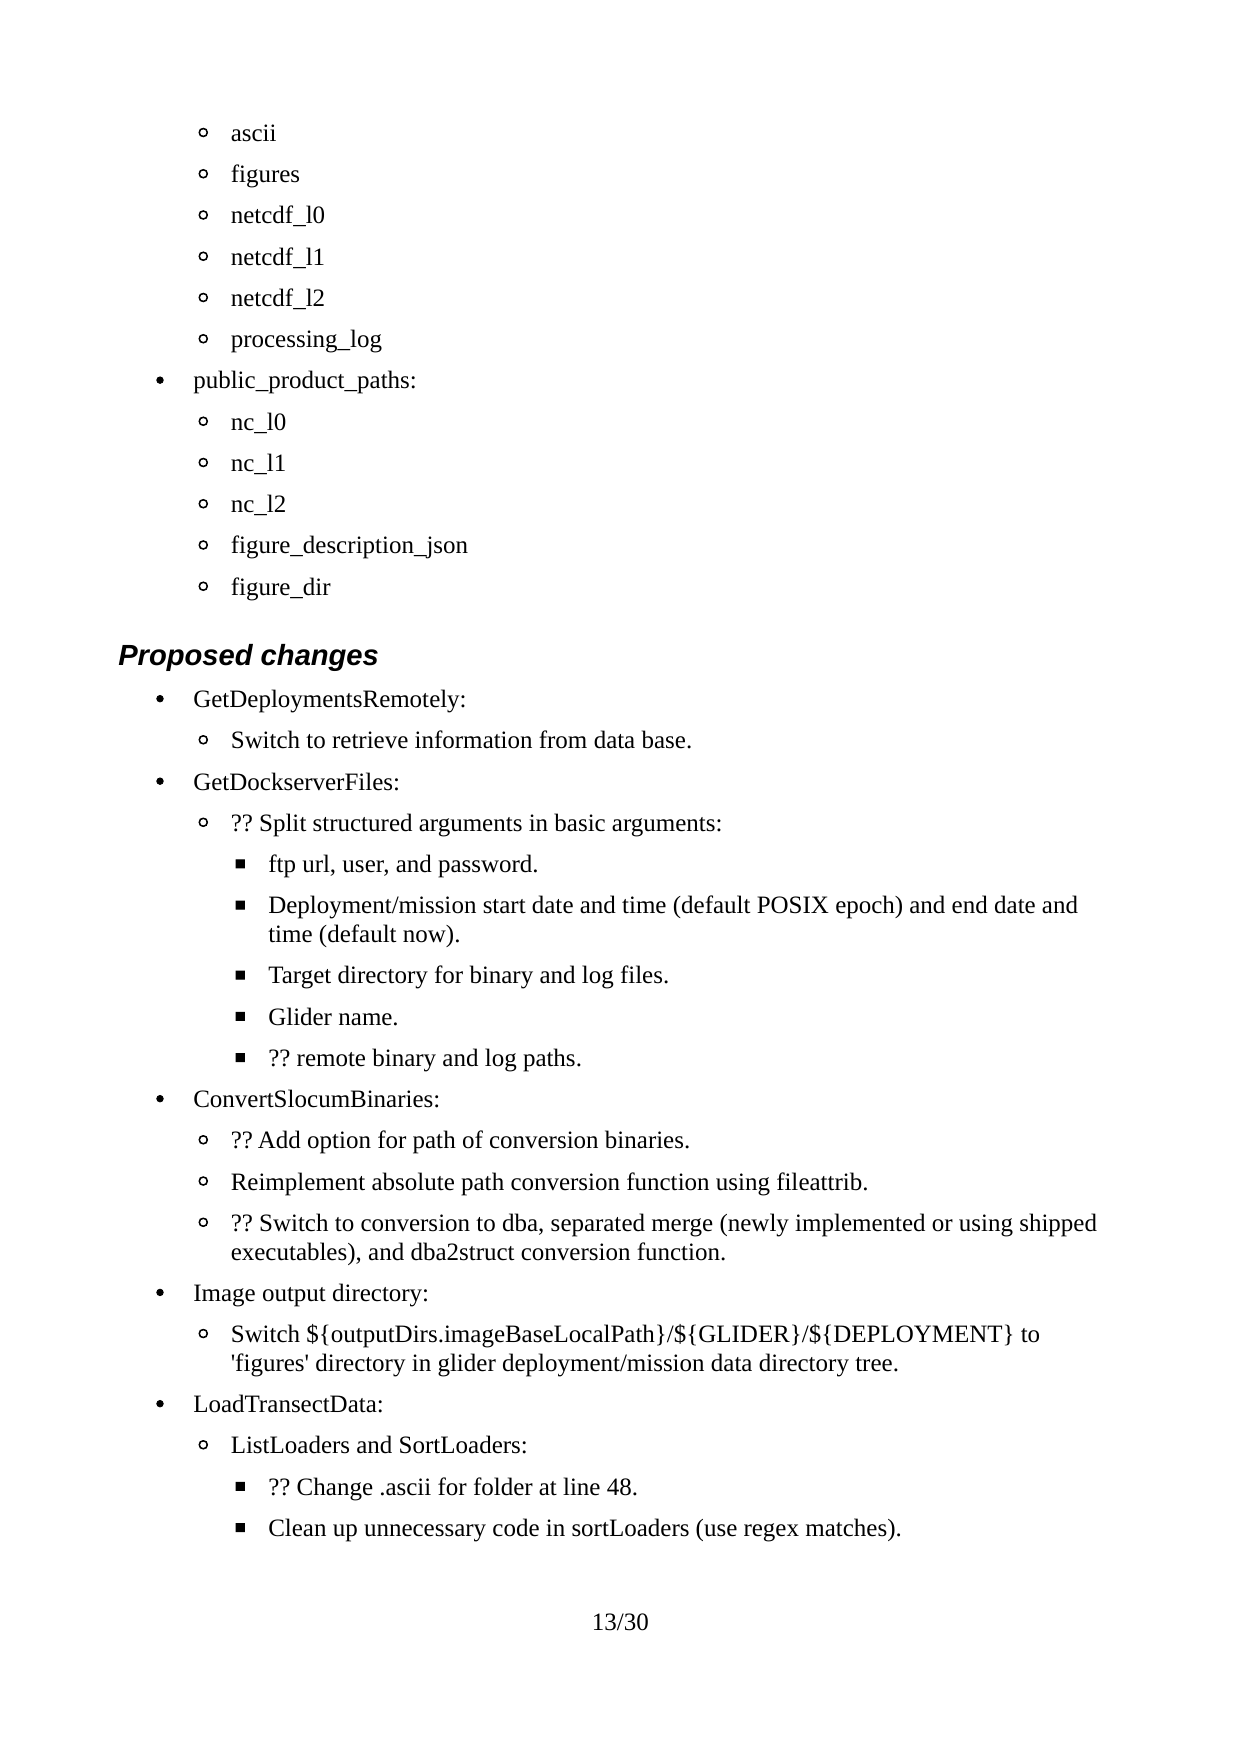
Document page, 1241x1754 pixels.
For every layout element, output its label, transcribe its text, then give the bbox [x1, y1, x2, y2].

list ?? Change .ascii for folder at line 48. [231, 1472, 1122, 1500]
list netcdf_l2 [193, 283, 1122, 312]
list GetDeploymentsRemotely: [156, 684, 1122, 713]
list ftp url, user, and password. [231, 849, 1122, 878]
list Switch ${outputDirs.imageBaseLocalPath}/${GLIDER}/${DEPLOYMENT} to 'figures' directory in glider deployment/mission data directory tree. [193, 1319, 1122, 1377]
list ?? remote binary and log paths. [231, 1043, 1122, 1072]
list figure_dir [193, 572, 1122, 601]
list netcdf_l1 [193, 242, 1122, 271]
subtitle Proposed changes [118, 638, 1122, 672]
list ?? Add option for path of conversion binaries. [193, 1125, 1122, 1154]
list ?? Switch to conversion to dba, separated merge (newly implemented or using shipped executables), and dba2struct conversion function. [193, 1208, 1122, 1265]
list Reimplement absolute path conversion function using fileattrib. [193, 1167, 1122, 1195]
list processing_log [193, 324, 1122, 353]
list ConvertSlocumBinaries: [156, 1084, 1122, 1113]
list LoadTransectData: [156, 1389, 1122, 1418]
list Clean up unnecessary code in sortLoaders (use regex matches). [231, 1513, 1122, 1542]
list Switch to retrieve information from data base. [193, 725, 1122, 754]
list Image output directory: [156, 1278, 1122, 1307]
list netcdf_l0 [193, 201, 1122, 229]
list public_product_paths: [156, 366, 1122, 394]
list GetDockserverFiles: [156, 767, 1122, 795]
list figures [193, 159, 1122, 188]
list Glider name. [231, 1002, 1122, 1030]
list Deployment/mission start date and time (default POSIX epoch) and end date and time (default now). [231, 890, 1122, 948]
list Target directory for binary and log files. [231, 960, 1122, 989]
list nc_l1 [193, 448, 1122, 477]
list ?? Split structured arguments in basic arguments: [193, 808, 1122, 837]
list ListLoaders and SortLoaders: [193, 1430, 1122, 1459]
list ascii [193, 118, 1122, 147]
list nc_l2 [193, 489, 1122, 518]
list figure_description_json [193, 531, 1122, 559]
list nc_l0 [193, 407, 1122, 436]
